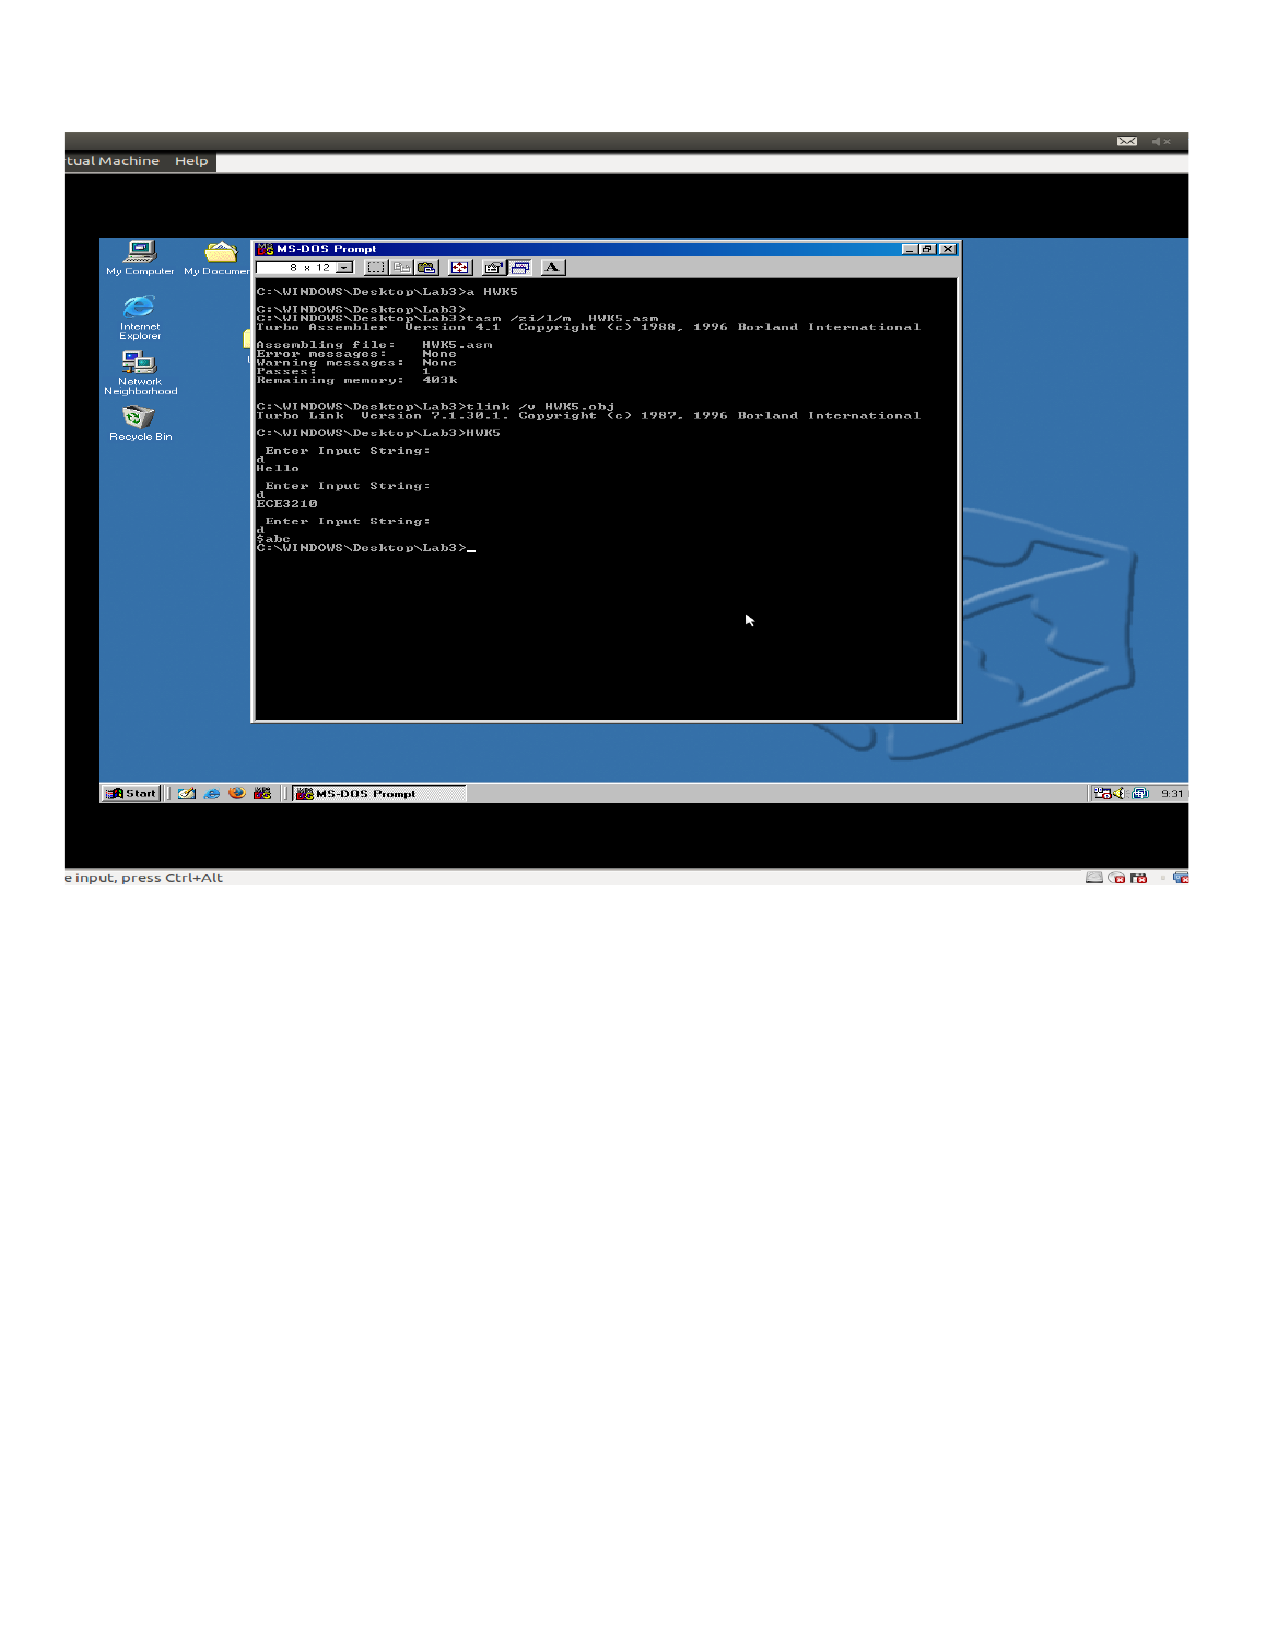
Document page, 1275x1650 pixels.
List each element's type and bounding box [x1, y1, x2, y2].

picture [64, 132, 206, 885]
